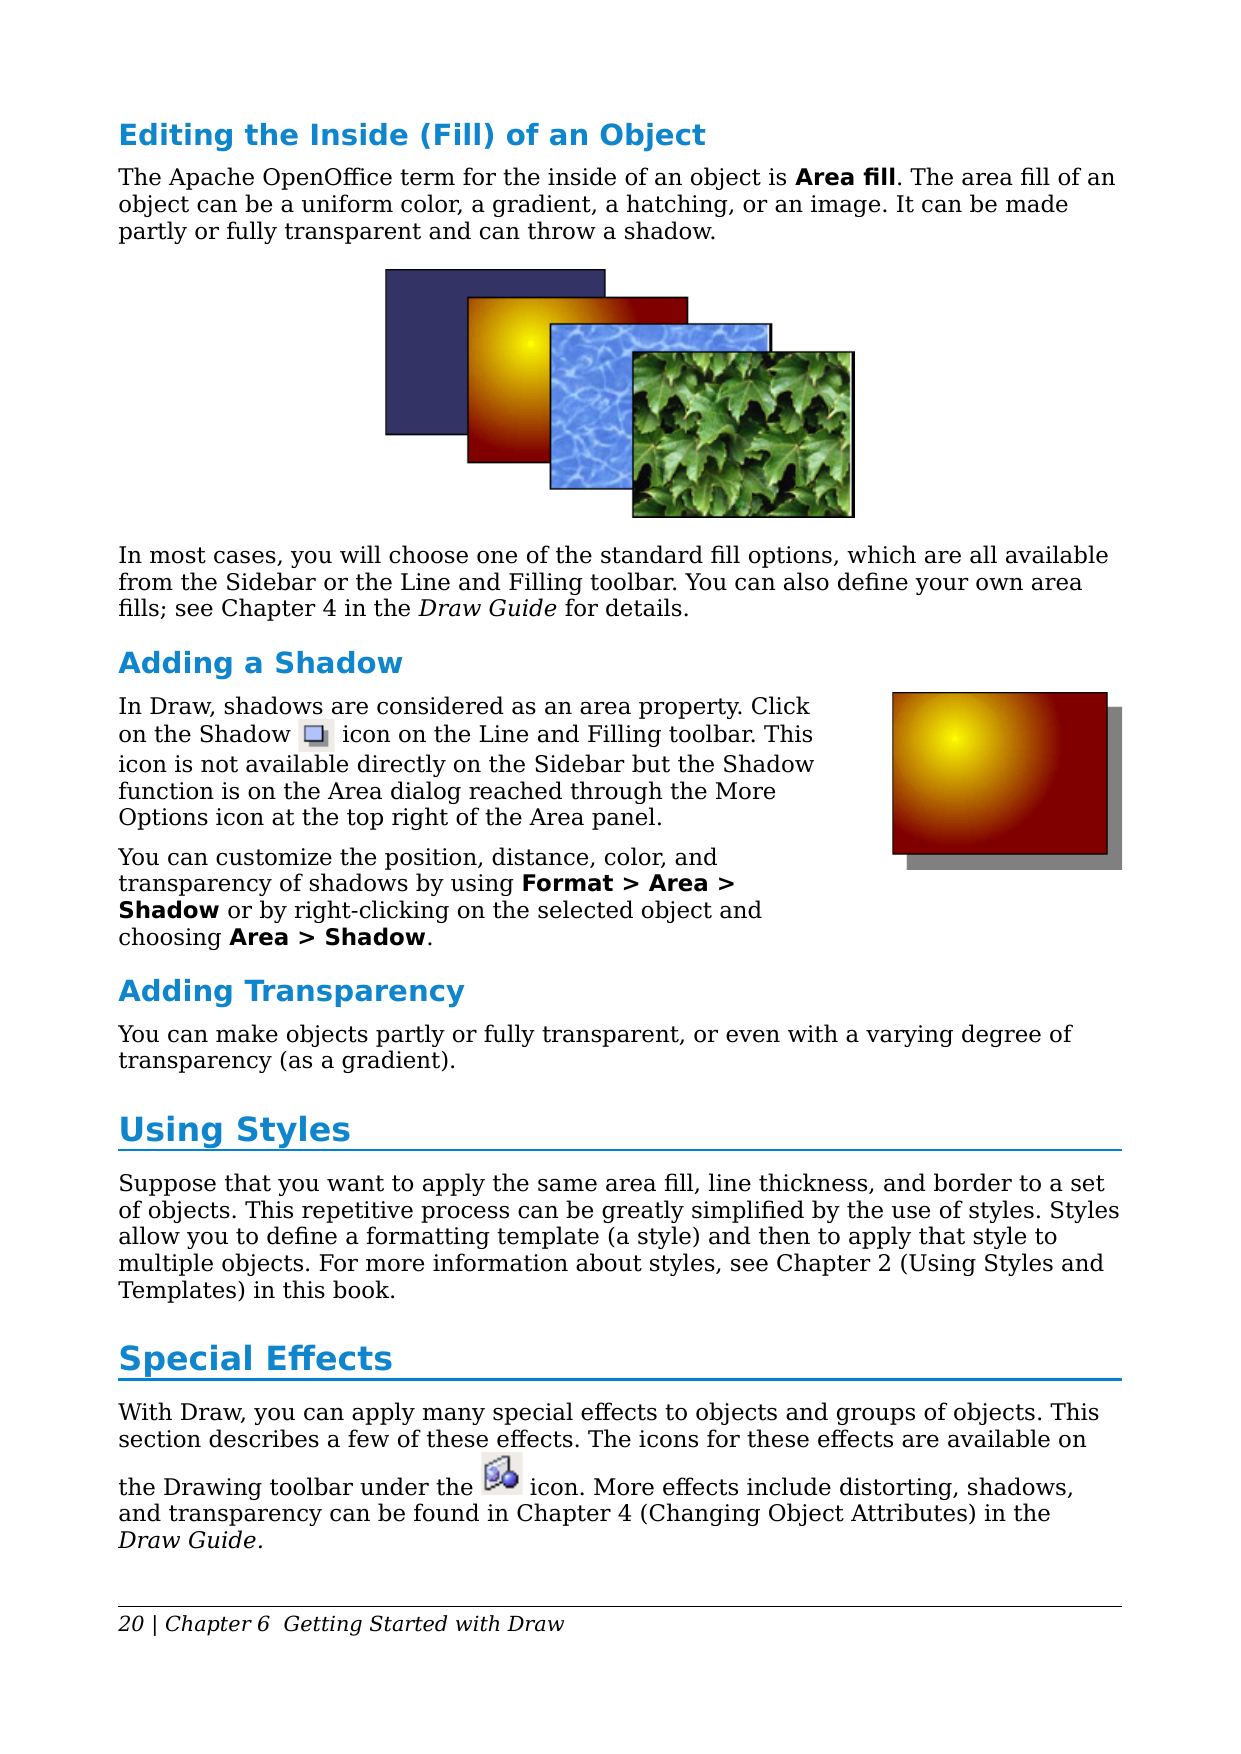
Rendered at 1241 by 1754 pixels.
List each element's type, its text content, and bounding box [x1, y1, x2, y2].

table_header In Draw, shadows are considered as an area property. Click on the Shadow icon on the Line and Filling toolbar. This icon is not available directly on the Sidebar but the Shadow function is on the Area dialog reached through the More Options icon at the top right of the Area panel. You can customize the position, distance, color, and transparency of shadows by using Format > Area > Shadow or by right-clicking on the selected object and choosing Area > Shadow. [118, 693, 819, 963]
picture [481, 1452, 523, 1495]
picture [892, 692, 1123, 870]
text In most cases, you will choose one of the standard fill options, which are all available from the Sidebar or the Line and Filling toolbar. You can also define your own area fills; see Chapter 4 in the Draw Guide for details. [118, 542, 1122, 622]
subtitle Special Effects [118, 1340, 1122, 1378]
text You can make objects partly or fully transparent, or even with a varying degree of transparency (as a gradient). [118, 1021, 1122, 1074]
text With Draw, you can apply many special effects to objects and groups of objects. This section describes a few of these effects. The icons for these effects are available on the Drawing toolbar under the icon. More effects include distorting, shadows, and transparency can be found in Chapter 4 (Changing Object Attributes) in the Draw Guide. [118, 1399, 1122, 1554]
subtitle Adding a Shadow [118, 646, 1122, 680]
subtitle Using Styles [118, 1110, 1122, 1149]
subtitle Adding Transparency [118, 974, 1122, 1008]
table_header [819, 693, 1122, 963]
subtitle Editing the Inside (Fill) of an Object [118, 118, 1122, 152]
picture [385, 269, 855, 518]
text The Apache OpenOffice term for the inside of an object is Area fill. The area fill of an object can be a uniform color, a gradient, a hatching, or an image. It can be made partly or fully transparent and can throw a shadow. [118, 164, 1122, 244]
text Suppose that you want to apply the same area fill, line thickness, and border to a set of objects. This repetitive process can be greatly simplified by the use of styles. Styles allow you to define a formatting template (a style) and then to apply that style to multiple objects. For more information about styles, see Chapter 2 (Using Styles and Templates) in this book. [118, 1170, 1122, 1303]
picture [298, 719, 335, 752]
